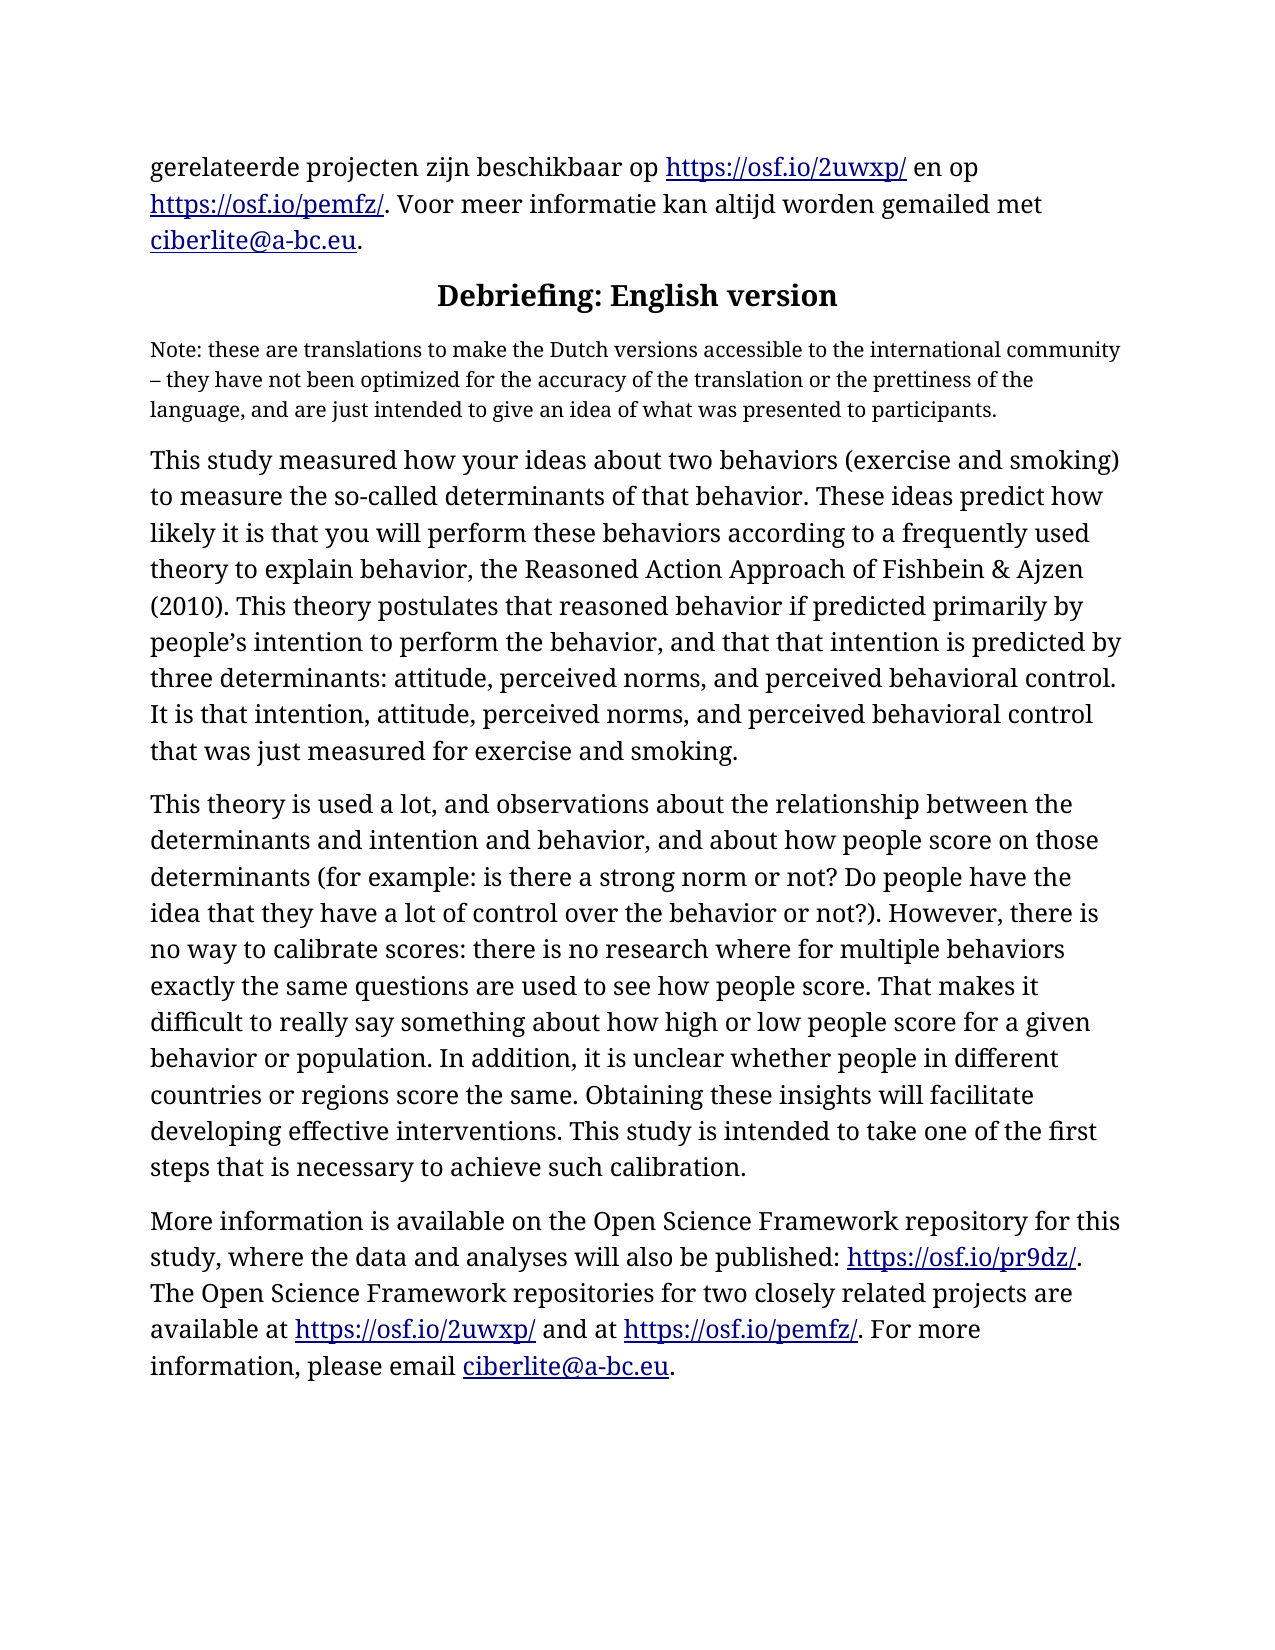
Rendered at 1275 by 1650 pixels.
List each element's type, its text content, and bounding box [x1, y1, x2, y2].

text Debriefing: English version [150, 276, 1125, 315]
text Note: these are translations to make the Dutch versions accessible to the international community – they have not been optimized for the accuracy of the translation or the prettiness of the language, and are just intended to give an idea of what was presented to participants. [150, 335, 1125, 424]
text This study measured how your ideas about two behaviors (exercise and smoking) to measure the so-called determinants of that behavior. These ideas predict how likely it is that you will perform these behaviors according to a frequently used theory to explain behavior, the Reasoned Action Approach of Fishbein & Ajzen (2010). This theory postulates that reasoned behavior if predicted primarily by people’s intention to perform the behavior, and that that intention is predicted by three determinants: attitude, perceived norms, and perceived behavioral control. It is that intention, attitude, perceived norms, and perceived behavioral control that was just measured for exercise and smoking. [150, 443, 1125, 768]
text This theory is used a lot, and observations about the relationship between the determinants and intention and behavior, and about how people score on those determinants (for example: is there a strong norm or not? Do people have the idea that they have a lot of control over the behavior or not?). However, there is no way to calibrate scores: there is no research where for multiple behaviors exactly the same questions are used to see how people score. That makes it difficult to really say something about how high or low people score for a given behavior or population. In addition, it is unclear whether people in different countries or regions score the same. Obtaining these insights will facilitate developing effective interventions. This study is intended to take one of the first steps that is necessary to achieve such calibration. [150, 787, 1125, 1184]
text More information is available on the Open Science Framework repository for this study, where the data and analyses will also be published: https://osf.io/pr9dz/. The Open Science Framework repositories for two closely related projects are available at https://osf.io/2uwxp/ and at https://osf.io/pemfz/. For more information, please email ciberlite@a-bc.eu. [150, 1203, 1125, 1383]
text gerelateerde projecten zijn beschikbaar op https://osf.io/2uwxp/ en op https://osf.io/pemfz/. Voor meer informatie kan altijd worden gemailed met ciberlite@a-bc.eu. [150, 150, 1125, 257]
